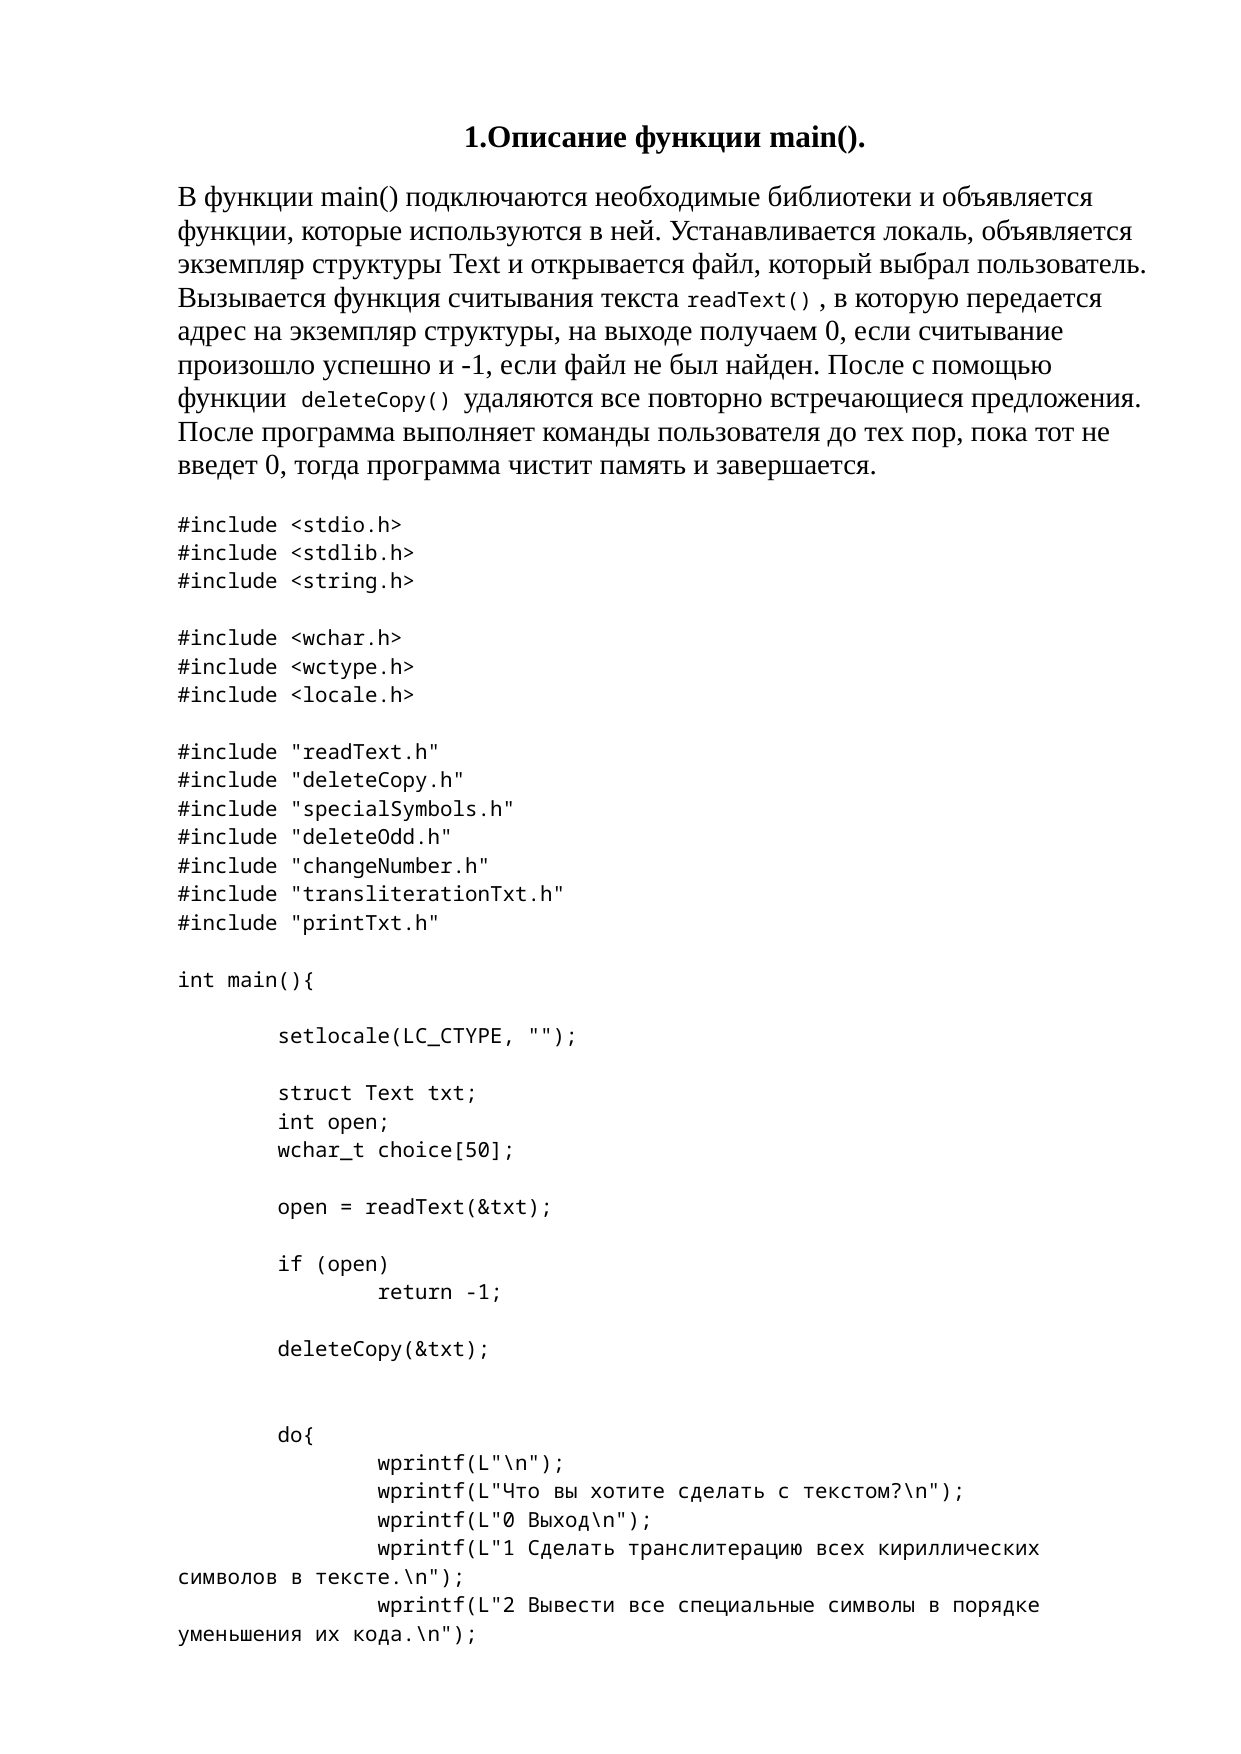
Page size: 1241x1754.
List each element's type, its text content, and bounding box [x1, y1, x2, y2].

text return -1; [177, 1277, 1152, 1306]
text deleteCopy(&txt); [177, 1334, 1152, 1363]
text #include "deleteCopy.h" [177, 766, 1152, 794]
text open = readText(&txt); [177, 1192, 1152, 1221]
text wprintf(L"0 Выход\n"); [177, 1505, 1152, 1533]
text int main(){ [177, 965, 1152, 993]
text #include "printTxt.h" [177, 908, 1152, 936]
text #include <locale.h> [177, 680, 1152, 709]
text wchar_t choice[50]; [177, 1135, 1152, 1164]
subtitle 1.Описание функции main(). [177, 118, 1152, 154]
text #include "changeNumber.h" [177, 851, 1152, 879]
text #include <wchar.h> [177, 623, 1152, 652]
text do{ [177, 1420, 1152, 1448]
text struct Text txt; [177, 1078, 1152, 1107]
text #include <string.h> [177, 567, 1152, 595]
text wprintf(L"\n"); [177, 1448, 1152, 1477]
text #include "transliterationTxt.h" [177, 879, 1152, 908]
text #include "deleteOdd.h" [177, 822, 1152, 851]
text #include <stdio.h> [177, 510, 1152, 538]
text #include <wctype.h> [177, 652, 1152, 680]
subtitle В функции main() подключаются необходимые библиотеки и объявляется функции, которые используются в ней. Устанавливается локаль, объявляется экземпляр структуры Text и открывается файл, который выбрал пользователь. Вызывается функция считывания текста readText() , в которую передается адрес на экземпляр структуры, на выходе получаем 0, если считывание произошло успешно и -1, если файл не был найден. После с помощью функции deleteCopy() удаляются все повторно встречающиеся предложения. После программа выполняет команды пользователя до тех пор, пока тот не введет 0, тогда программа чистит память и завершается. [177, 179, 1152, 481]
text wprintf(L"Что вы хотите сделать с текстом?\n"); [177, 1477, 1152, 1505]
text int open; [177, 1107, 1152, 1135]
text wprintf(L"1 Сделать транслитерацию всех кириллических символов в тексте.\n"); [177, 1533, 1152, 1590]
text #include "specialSymbols.h" [177, 794, 1152, 822]
text setlocale(LC_CTYPE, ""); [177, 1022, 1152, 1050]
text #include <stdlib.h> [177, 538, 1152, 567]
text wprintf(L"2 Вывести все специальные символы в порядке уменьшения их кода.\n"); [177, 1590, 1152, 1647]
text #include "readText.h" [177, 737, 1152, 766]
text if (open) [177, 1249, 1152, 1277]
